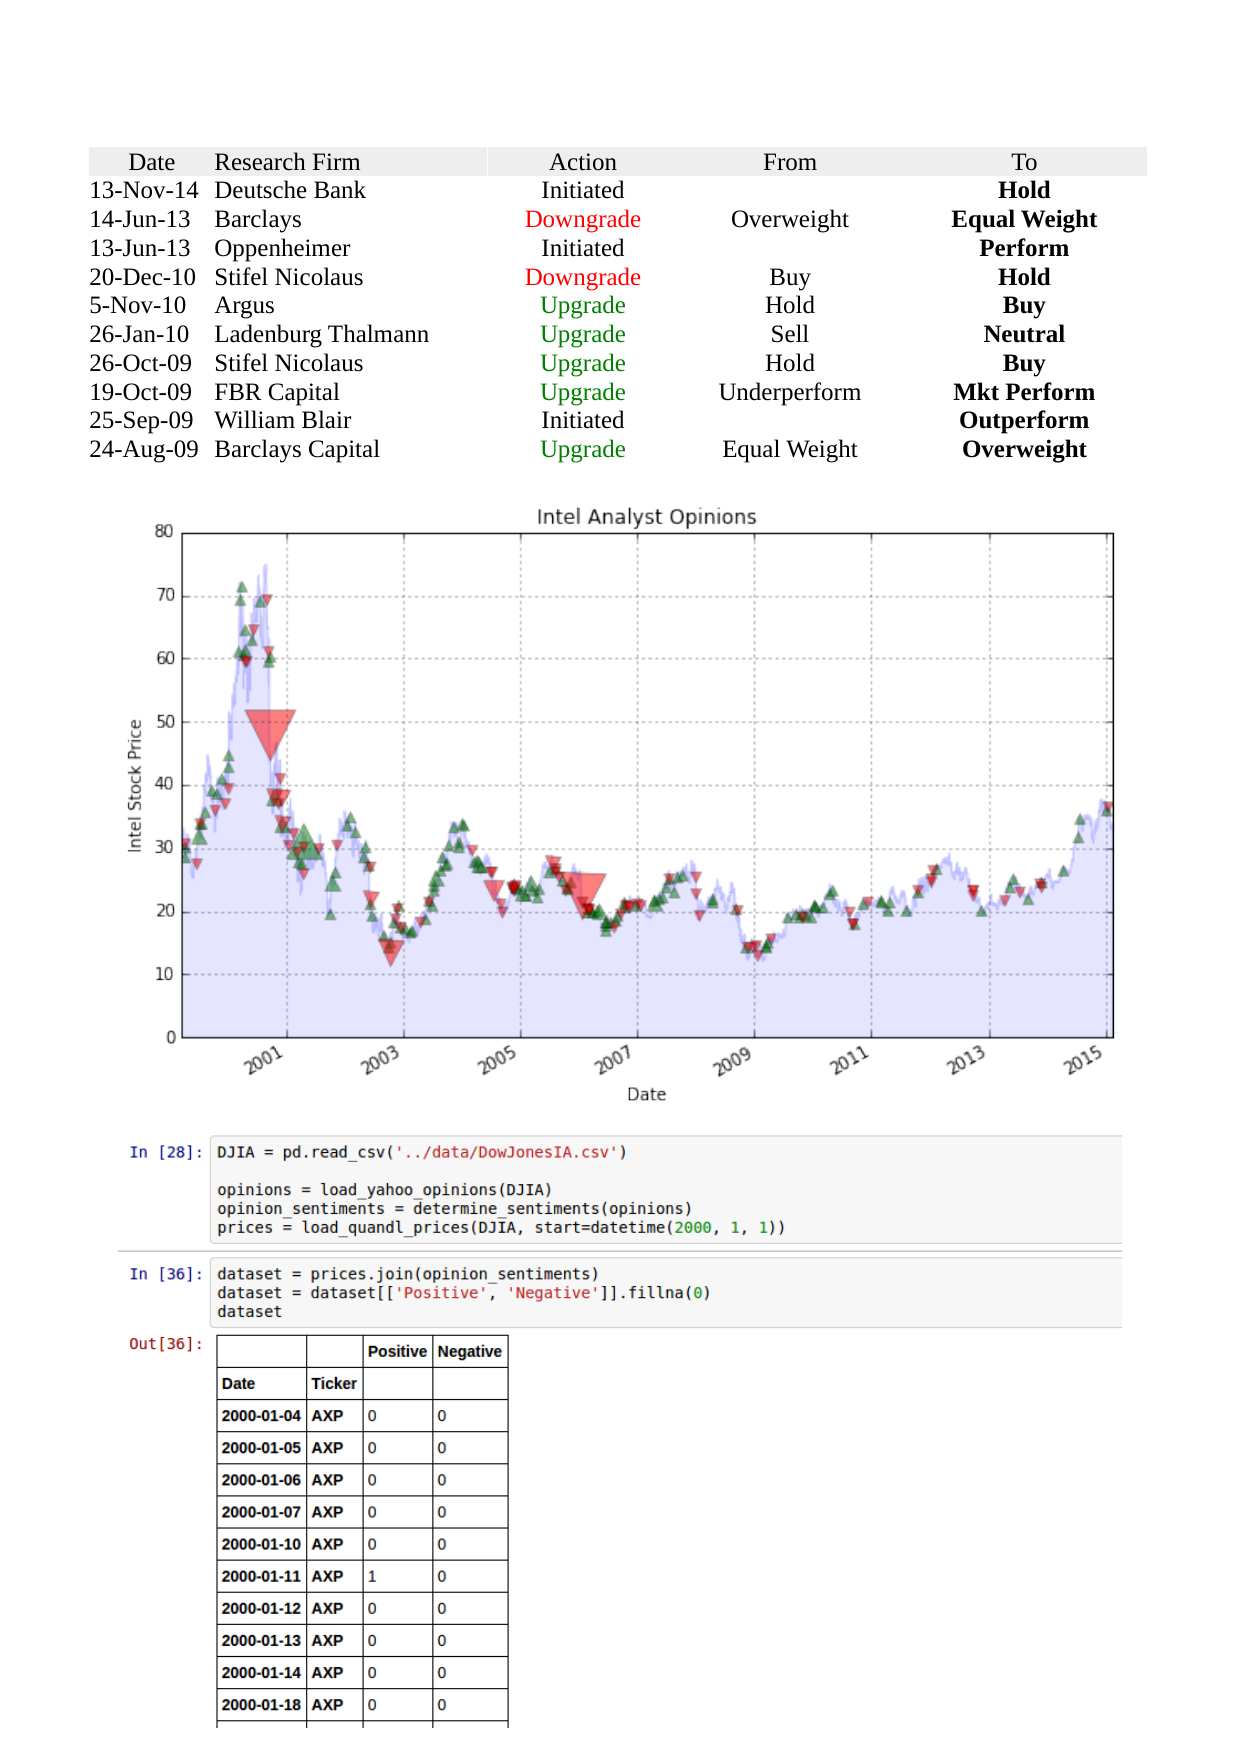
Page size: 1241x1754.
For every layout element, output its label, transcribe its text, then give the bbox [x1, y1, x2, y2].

table_cell Overweight [902, 434, 1147, 463]
table_cell Upgrade [488, 377, 678, 406]
table_cell Stifel Nicolaus [214, 348, 487, 377]
table_header Date [89, 147, 214, 176]
table_cell Equal Weight [902, 204, 1147, 233]
table_cell 20-Dec-10 [89, 262, 214, 291]
table_cell Perform [902, 233, 1147, 262]
table_cell [678, 233, 902, 262]
table_cell 26-Jan-10 [89, 319, 214, 348]
table_cell 26-Oct-09 [89, 348, 214, 377]
table_cell Stifel Nicolaus [214, 262, 487, 291]
table_cell Hold [902, 262, 1147, 291]
picture [118, 496, 1123, 1116]
table_header To [902, 147, 1147, 176]
table_cell Barclays Capital [214, 434, 487, 463]
table_cell Initiated [488, 406, 678, 434]
table_header Action [488, 147, 678, 176]
table_cell Overweight [678, 204, 902, 233]
table_cell Buy [902, 291, 1147, 319]
table_cell Oppenheimer [214, 233, 487, 262]
table_cell Upgrade [488, 348, 678, 377]
table_cell 5-Nov-10 [89, 291, 214, 319]
table_cell Buy [678, 262, 902, 291]
table_cell Mkt Perform [902, 377, 1147, 406]
table_cell Neutral [902, 319, 1147, 348]
table_cell Upgrade [488, 291, 678, 319]
table_cell [678, 176, 902, 204]
table_cell Hold [678, 291, 902, 319]
table_cell 24-Aug-09 [89, 434, 214, 463]
table_cell 14-Jun-13 [89, 204, 214, 233]
table_cell Downgrade [488, 204, 678, 233]
table_cell Hold [678, 348, 902, 377]
table_cell Upgrade [488, 319, 678, 348]
table_cell Sell [678, 319, 902, 348]
table_cell William Blair [214, 406, 487, 434]
table_cell Argus [214, 291, 487, 319]
table_cell Equal Weight [678, 434, 902, 463]
table_cell 19-Oct-09 [89, 377, 214, 406]
table_cell 13-Jun-13 [89, 233, 214, 262]
table_header From [678, 147, 902, 176]
table_cell Barclays [214, 204, 487, 233]
table_cell [678, 406, 902, 434]
table_cell Deutsche Bank [214, 176, 487, 204]
table_cell Downgrade [488, 262, 678, 291]
table_cell Upgrade [488, 434, 678, 463]
table_cell Initiated [488, 176, 678, 204]
table_cell Ladenburg Thalmann [214, 319, 487, 348]
table_cell 25-Sep-09 [89, 406, 214, 434]
picture [118, 1131, 1123, 1728]
table_cell Initiated [488, 233, 678, 262]
table_header Research Firm [214, 147, 487, 176]
table_cell Buy [902, 348, 1147, 377]
table_cell Underperform [678, 377, 902, 406]
table_cell 13-Nov-14 [89, 176, 214, 204]
table_cell FBR Capital [214, 377, 487, 406]
table_cell Hold [902, 176, 1147, 204]
table_cell Outperform [902, 406, 1147, 434]
